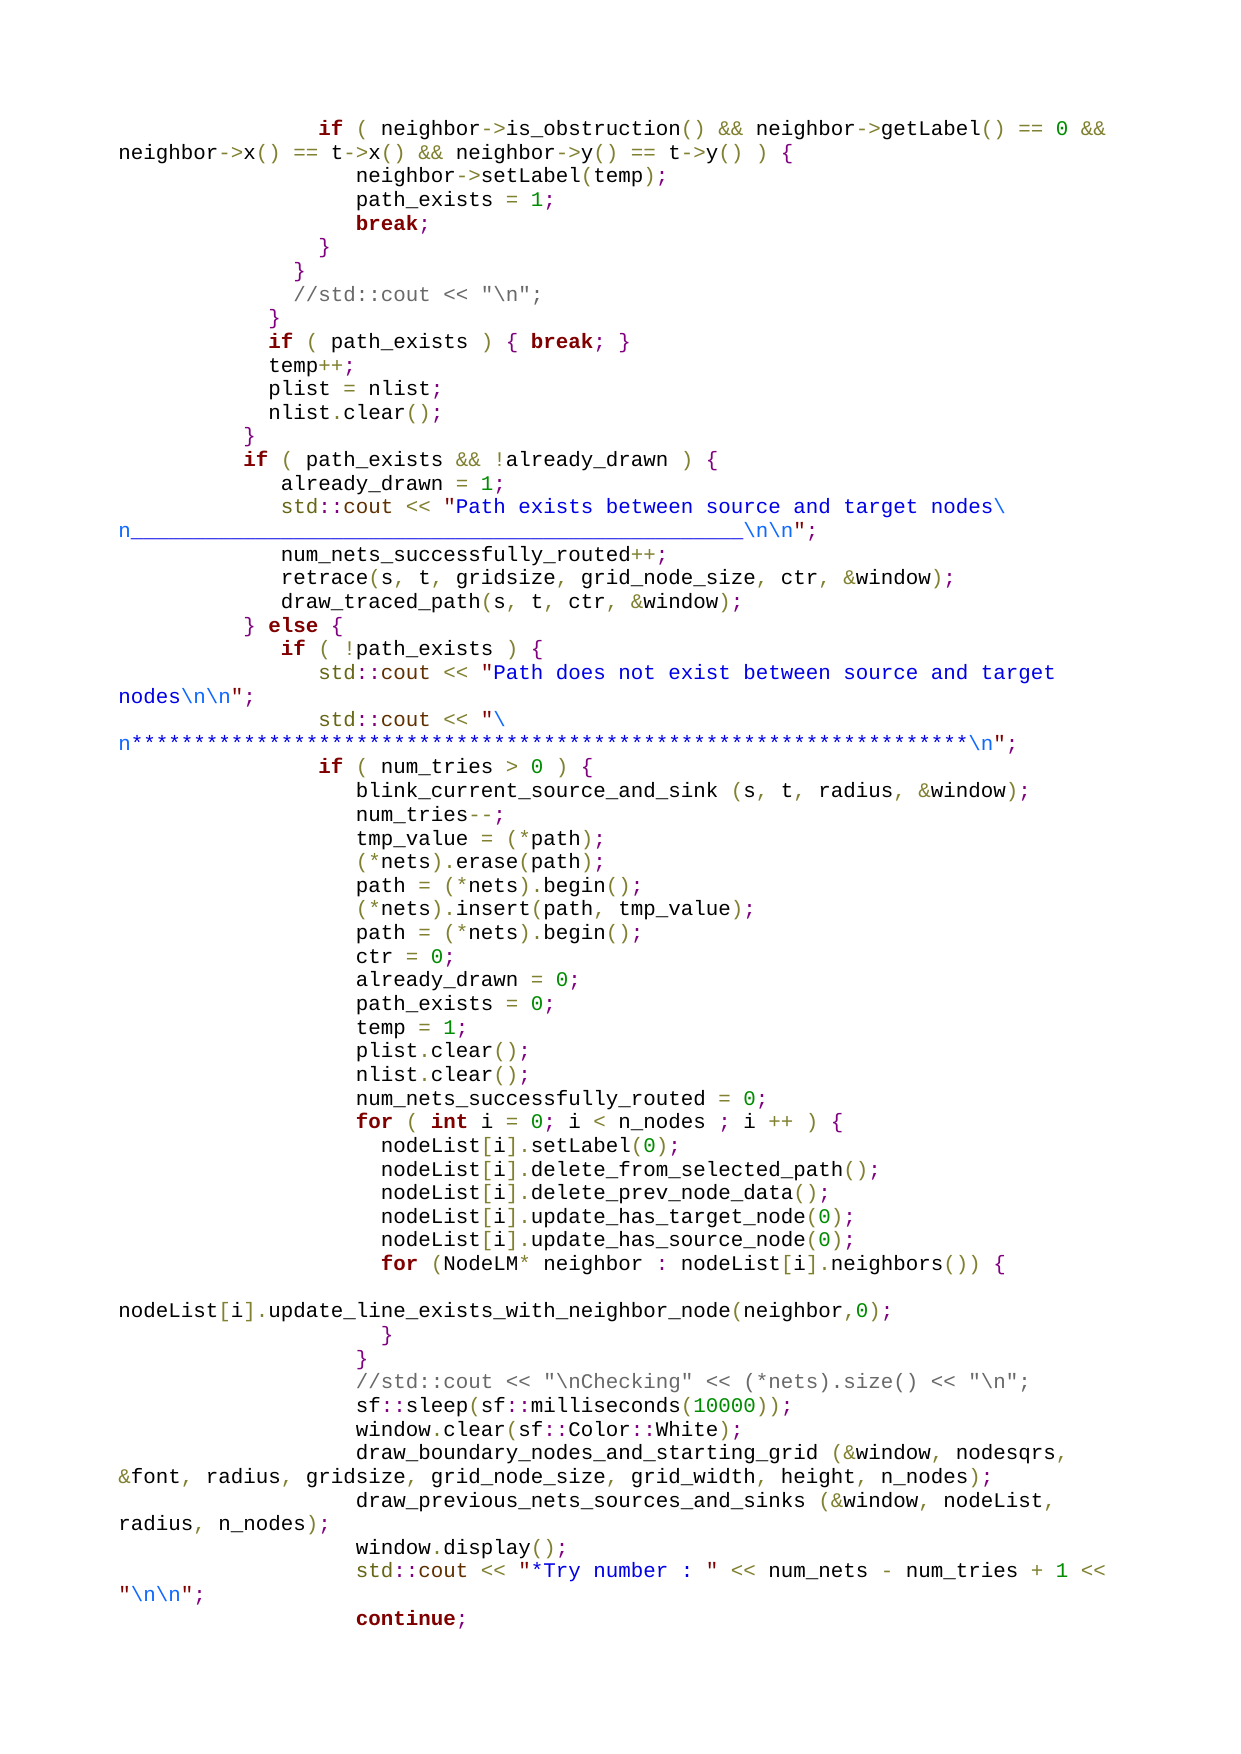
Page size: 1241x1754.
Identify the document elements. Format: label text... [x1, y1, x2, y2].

text tmp_value = (*path); [118, 827, 1122, 851]
text //std::cout << "\n"; [118, 284, 1122, 307]
text plist.clear(); [118, 1040, 1122, 1064]
text sf::sleep(sf::milliseconds(10000)); [118, 1395, 1122, 1419]
text path = (*nets).begin(); [118, 922, 1122, 946]
text nodeList[i].update_has_source_node(0); [118, 1229, 1122, 1253]
text already_drawn = 1; [118, 473, 1122, 496]
text for ( int i = 0; i < n_nodes ; i ++ ) { [118, 1111, 1122, 1135]
text nodeList[i].delete_prev_node_data(); [118, 1182, 1122, 1206]
text } [118, 426, 1122, 449]
text nodeList[i].delete_from_selected_path(); [118, 1158, 1122, 1182]
text for (NodeLM* neighbor : nodeList[i].neighbors()) { [118, 1253, 1122, 1277]
text continue; [118, 1608, 1122, 1631]
text std::cout << "Path exists between source and target nodes\n_________________________________________________\n\n"; [118, 496, 1122, 544]
text ctr = 0; [118, 946, 1122, 969]
text nodeList[i].update_has_target_node(0); [118, 1206, 1122, 1229]
text } [118, 260, 1122, 284]
text //std::cout << "\nChecking" << (*nets).size() << "\n"; [118, 1371, 1122, 1395]
text already_drawn = 0; [118, 969, 1122, 993]
text (*nets).insert(path, tmp_value); [118, 898, 1122, 922]
text if ( !path_exists ) { [118, 638, 1122, 662]
text } [118, 1348, 1122, 1371]
text nlist.clear(); [118, 402, 1122, 426]
text temp++; [118, 354, 1122, 378]
text (*nets).erase(path); [118, 851, 1122, 875]
text neighbor->setLabel(temp); [118, 165, 1122, 189]
text temp = 1; [118, 1017, 1122, 1040]
text } [118, 1324, 1122, 1348]
text path = (*nets).begin(); [118, 875, 1122, 898]
text num_nets_successfully_routed++; [118, 544, 1122, 567]
text window.display(); [118, 1537, 1122, 1561]
text if ( path_exists ) { break; } [118, 331, 1122, 354]
text num_tries--; [118, 804, 1122, 827]
text window.clear(sf::Color::White); [118, 1419, 1122, 1442]
text if ( path_exists && !already_drawn ) { [118, 449, 1122, 473]
text std::cout << "*Try number : " << num_nets - num_tries + 1 << "\n\n"; [118, 1561, 1122, 1608]
text break; [118, 213, 1122, 236]
text std::cout << "\n*******************************************************************\n"; [118, 709, 1122, 757]
text retrace(s, t, gridsize, grid_node_size, ctr, &window); [118, 567, 1122, 591]
text } else { [118, 615, 1122, 638]
text } [118, 307, 1122, 331]
text } [118, 236, 1122, 260]
text draw_previous_nets_sources_and_sinks (&window, nodeList, radius, n_nodes); [118, 1489, 1122, 1537]
text if ( num_tries > 0 ) { [118, 757, 1122, 780]
text draw_boundary_nodes_and_starting_grid (&window, nodesqrs, &font, radius, gridsize, grid_node_size, grid_width, height, n_nodes); [118, 1442, 1122, 1489]
text plist = nlist; [118, 378, 1122, 402]
text blink_current_source_and_sink (s, t, radius, &window); [118, 780, 1122, 804]
text path_exists = 1; [118, 189, 1122, 213]
text if ( neighbor->is_obstruction() && neighbor->getLabel() == 0 && neighbor->x() == t->x() && neighbor->y() == t->y() ) { [118, 118, 1122, 165]
text num_nets_successfully_routed = 0; [118, 1088, 1122, 1111]
text nodeList[i].setLabel(0); [118, 1135, 1122, 1158]
text draw_traced_path(s, t, ctr, &window); [118, 591, 1122, 615]
text nlist.clear(); [118, 1064, 1122, 1088]
text std::cout << "Path does not exist between source and target nodes\n\n"; [118, 662, 1122, 709]
text nodeList[i].update_line_exists_with_neighbor_node(neighbor,0); [118, 1277, 1122, 1324]
text path_exists = 0; [118, 993, 1122, 1017]
